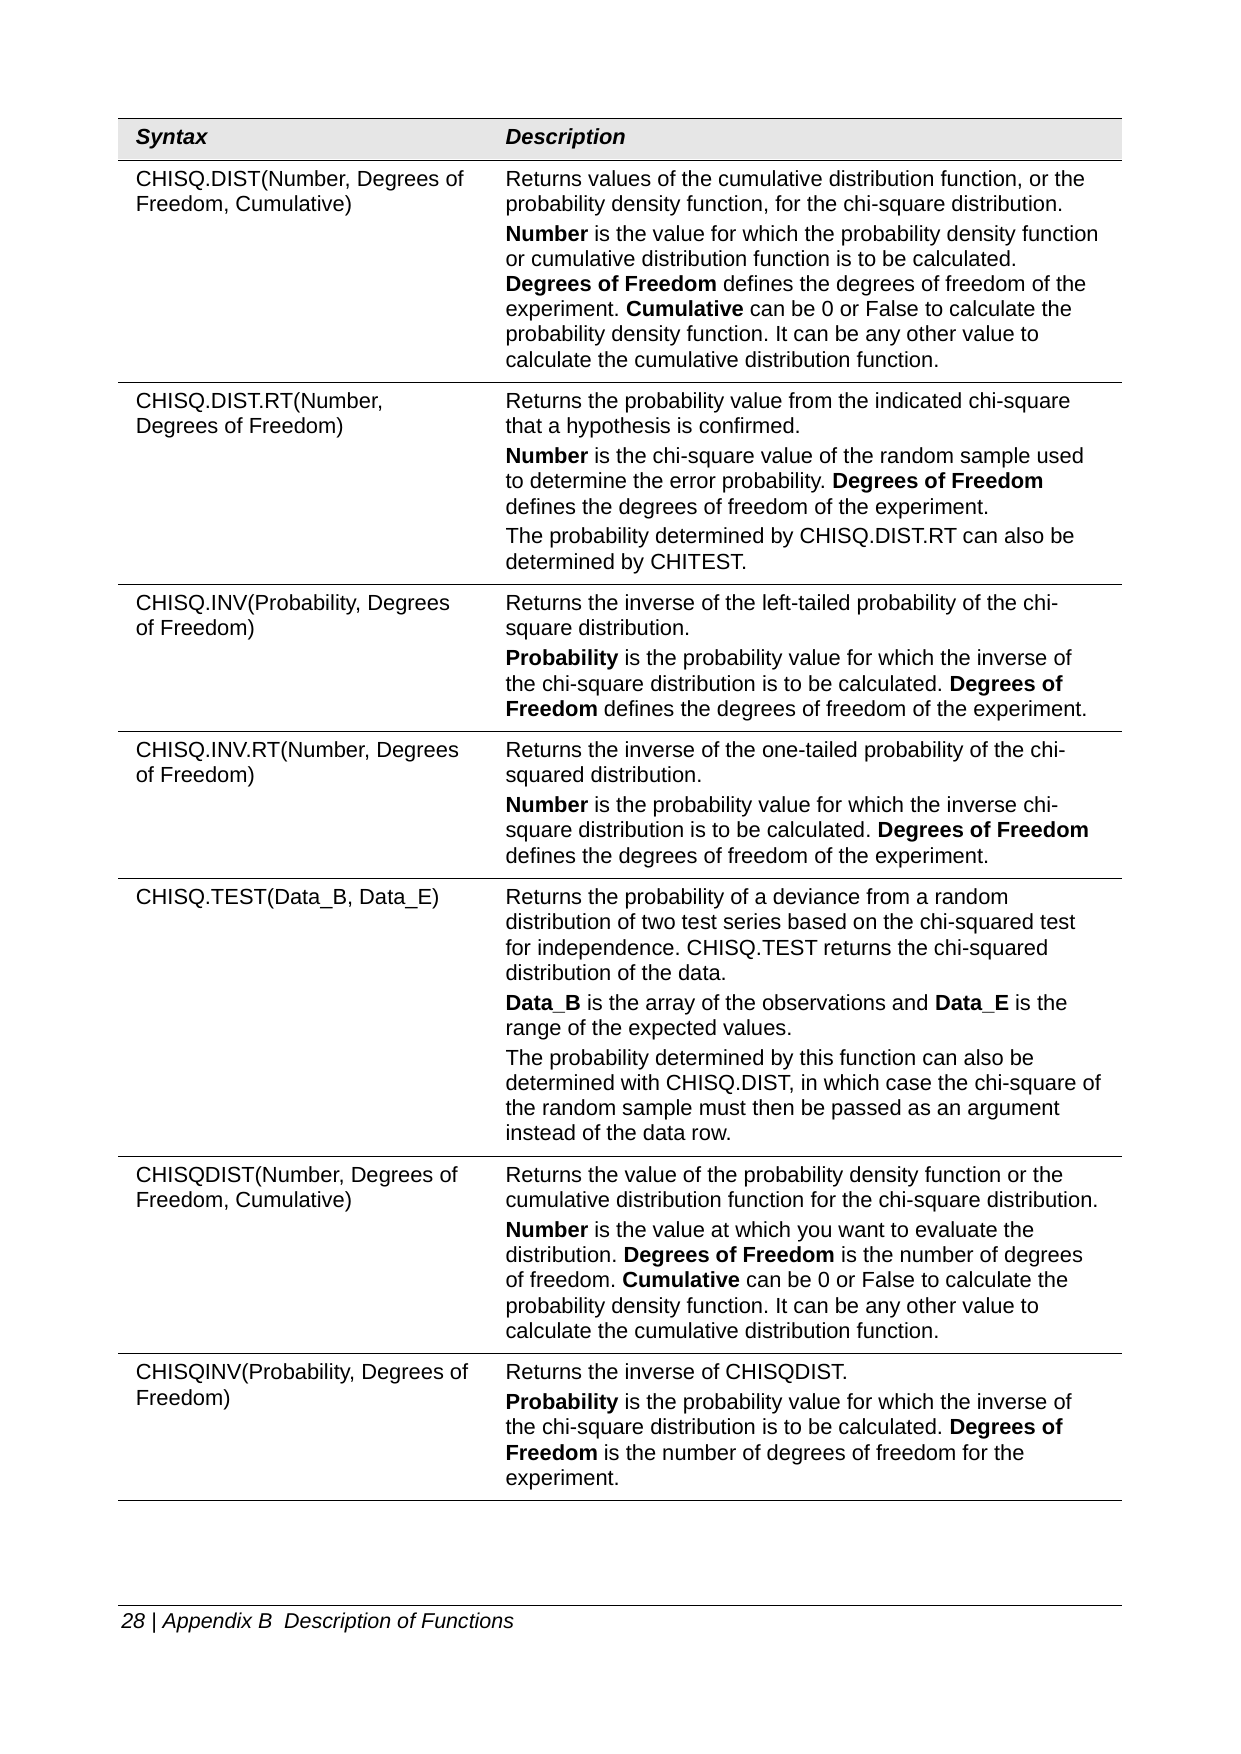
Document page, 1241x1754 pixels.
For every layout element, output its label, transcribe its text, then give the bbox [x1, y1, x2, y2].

table_cell CHISQ.TEST(Data_B, Data_E) [118, 879, 488, 1156]
table_cell Returns the inverse of the one-tailed probability of the chi-squared distribution. Number is the probability value for which the inverse chi-square distribution is to be calculated. Degrees of Freedom defines the degrees of freedom of the experiment. [488, 732, 1122, 878]
table_cell Returns the probability value from the indicated chi-square that a hypothesis is confirmed. Number is the chi-square value of the random sample used to determine the error probability. Degrees of Freedom defines the degrees of freedom of the experiment. The probability determined by CHISQ.DIST.RT can also be determined by CHITEST. [488, 383, 1122, 584]
table_cell CHISQ.DIST.RT(Number, Degrees of Freedom) [118, 383, 488, 584]
table_cell CHISQ.DIST(Number, Degrees of Freedom, Cumulative) [118, 161, 488, 382]
table_header Syntax [118, 119, 488, 159]
table_cell Returns values of the cumulative distribution function, or the probability density function, for the chi-square distribution. Number is the value for which the probability density function or cumulative distribution function is to be calculated. Degrees of Freedom defines the degrees of freedom of the experiment. Cumulative can be 0 or False to calculate the probability density function. It can be any other value to calculate the cumulative distribution function. [488, 161, 1122, 382]
table_cell CHISQ.INV(Probability, Degrees of Freedom) [118, 585, 488, 731]
table_cell CHISQ.INV.RT(Number, Degrees of Freedom) [118, 732, 488, 878]
table_cell Returns the inverse of CHISQDIST. Probability is the probability value for which the inverse of the chi-square distribution is to be calculated. Degrees of Freedom is the number of degrees of freedom for the experiment. [488, 1354, 1122, 1500]
table_cell CHISQINV(Probability, Degrees of Freedom) [118, 1354, 488, 1500]
table_cell Returns the value of the probability density function or the cumulative distribution function for the chi-square distribution. Number is the value at which you want to evaluate the distribution. Degrees of Freedom is the number of degrees of freedom. Cumulative can be 0 or False to calculate the probability density function. It can be any other value to calculate the cumulative distribution function. [488, 1157, 1122, 1353]
table_cell Returns the probability of a deviance from a random distribution of two test series based on the chi-squared test for independence. CHISQ.TEST returns the chi-squared distribution of the data. Data_B is the array of the observations and Data_E is the range of the expected values. The probability determined by this function can also be determined with CHISQ.DIST, in which case the chi-square of the random sample must then be passed as an argument instead of the data row. [488, 879, 1122, 1156]
table_cell CHISQDIST(Number, Degrees of Freedom, Cumulative) [118, 1157, 488, 1353]
table_cell Returns the inverse of the left-tailed probability of the chi-square distribution. Probability is the probability value for which the inverse of the chi-square distribution is to be calculated. Degrees of Freedom defines the degrees of freedom of the experiment. [488, 585, 1122, 731]
table_header Description [488, 119, 1122, 159]
